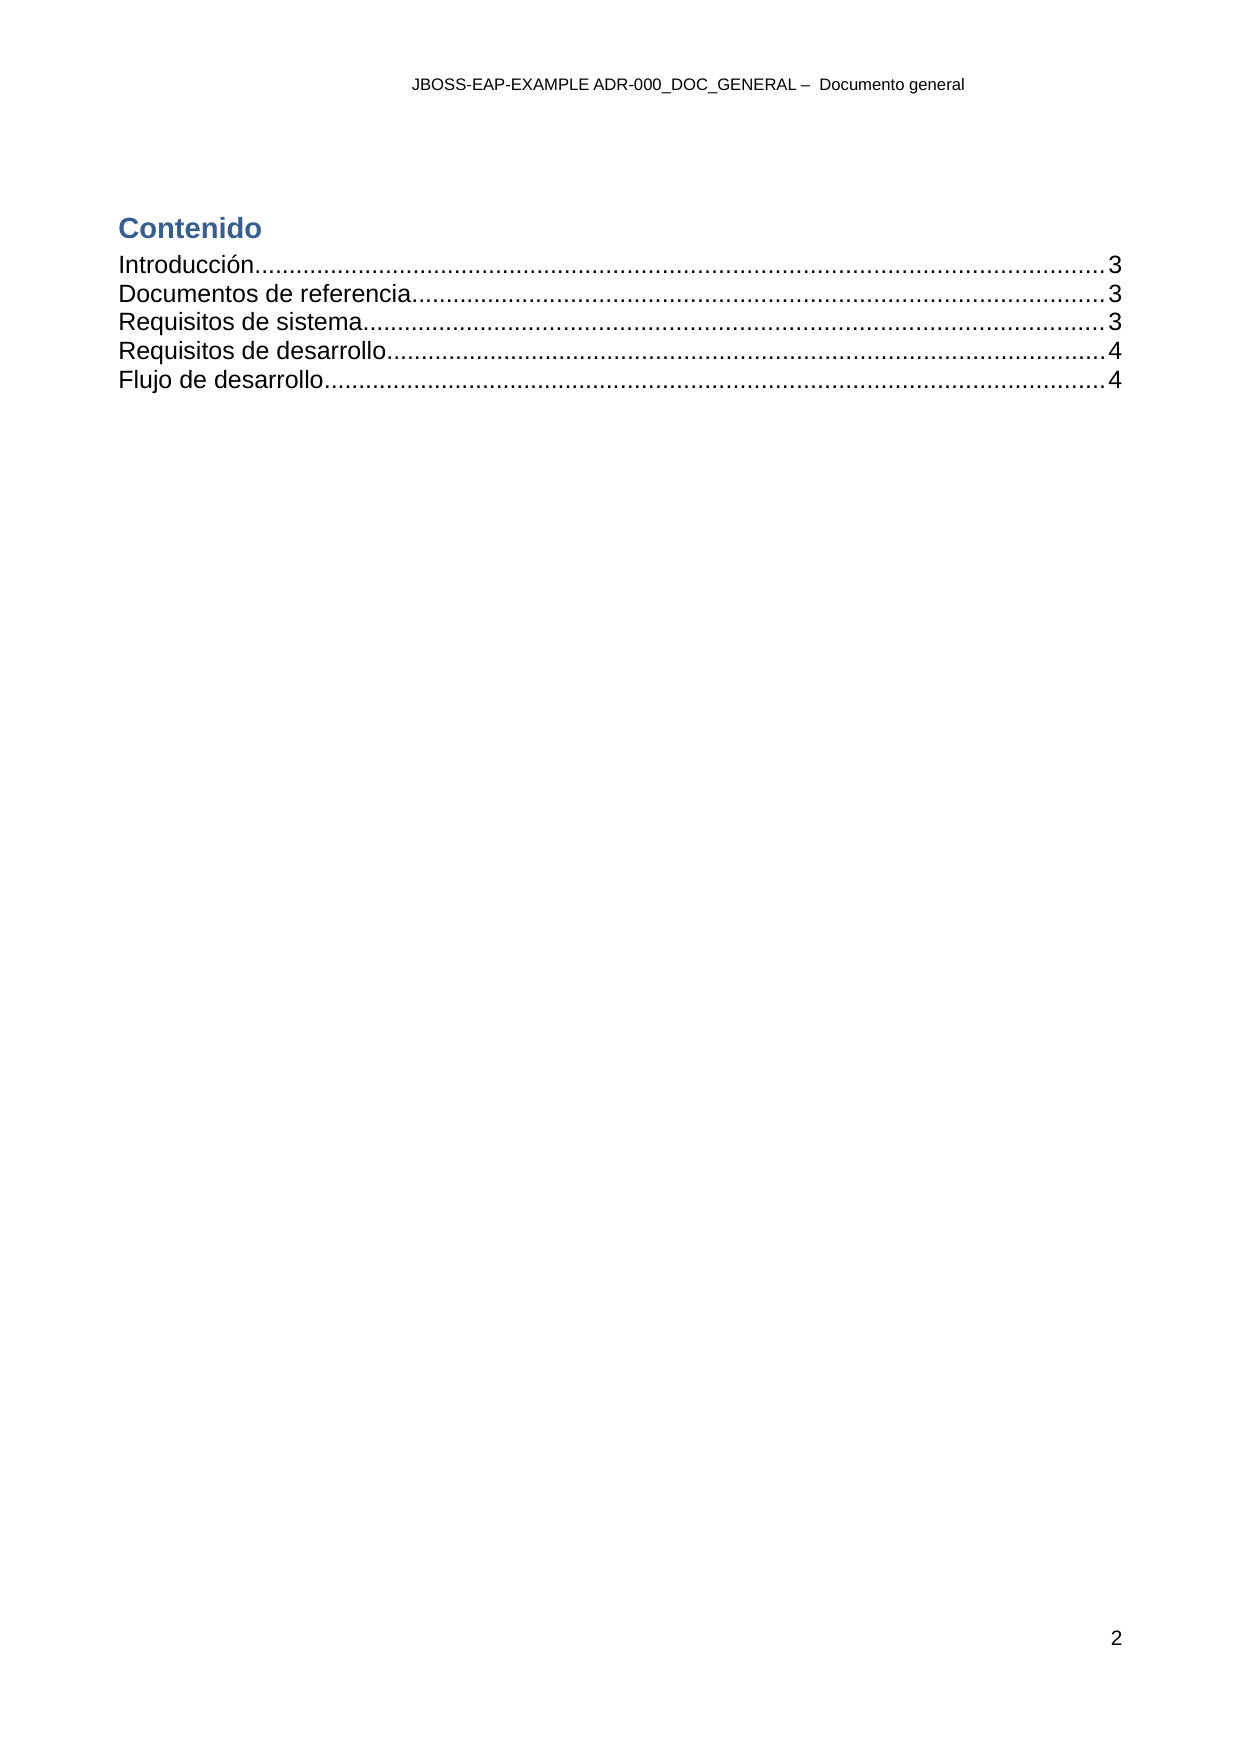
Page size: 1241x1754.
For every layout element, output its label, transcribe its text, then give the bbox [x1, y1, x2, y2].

text Flujo de desarrollo 4 [118, 365, 1122, 393]
text Requisitos de desarrollo 4 [118, 336, 1122, 365]
text Introducción 3 [118, 250, 1122, 278]
text Documentos de referencia 3 [118, 278, 1122, 307]
text Contenido [118, 211, 1122, 245]
text Requisitos de sistema 3 [118, 307, 1122, 336]
